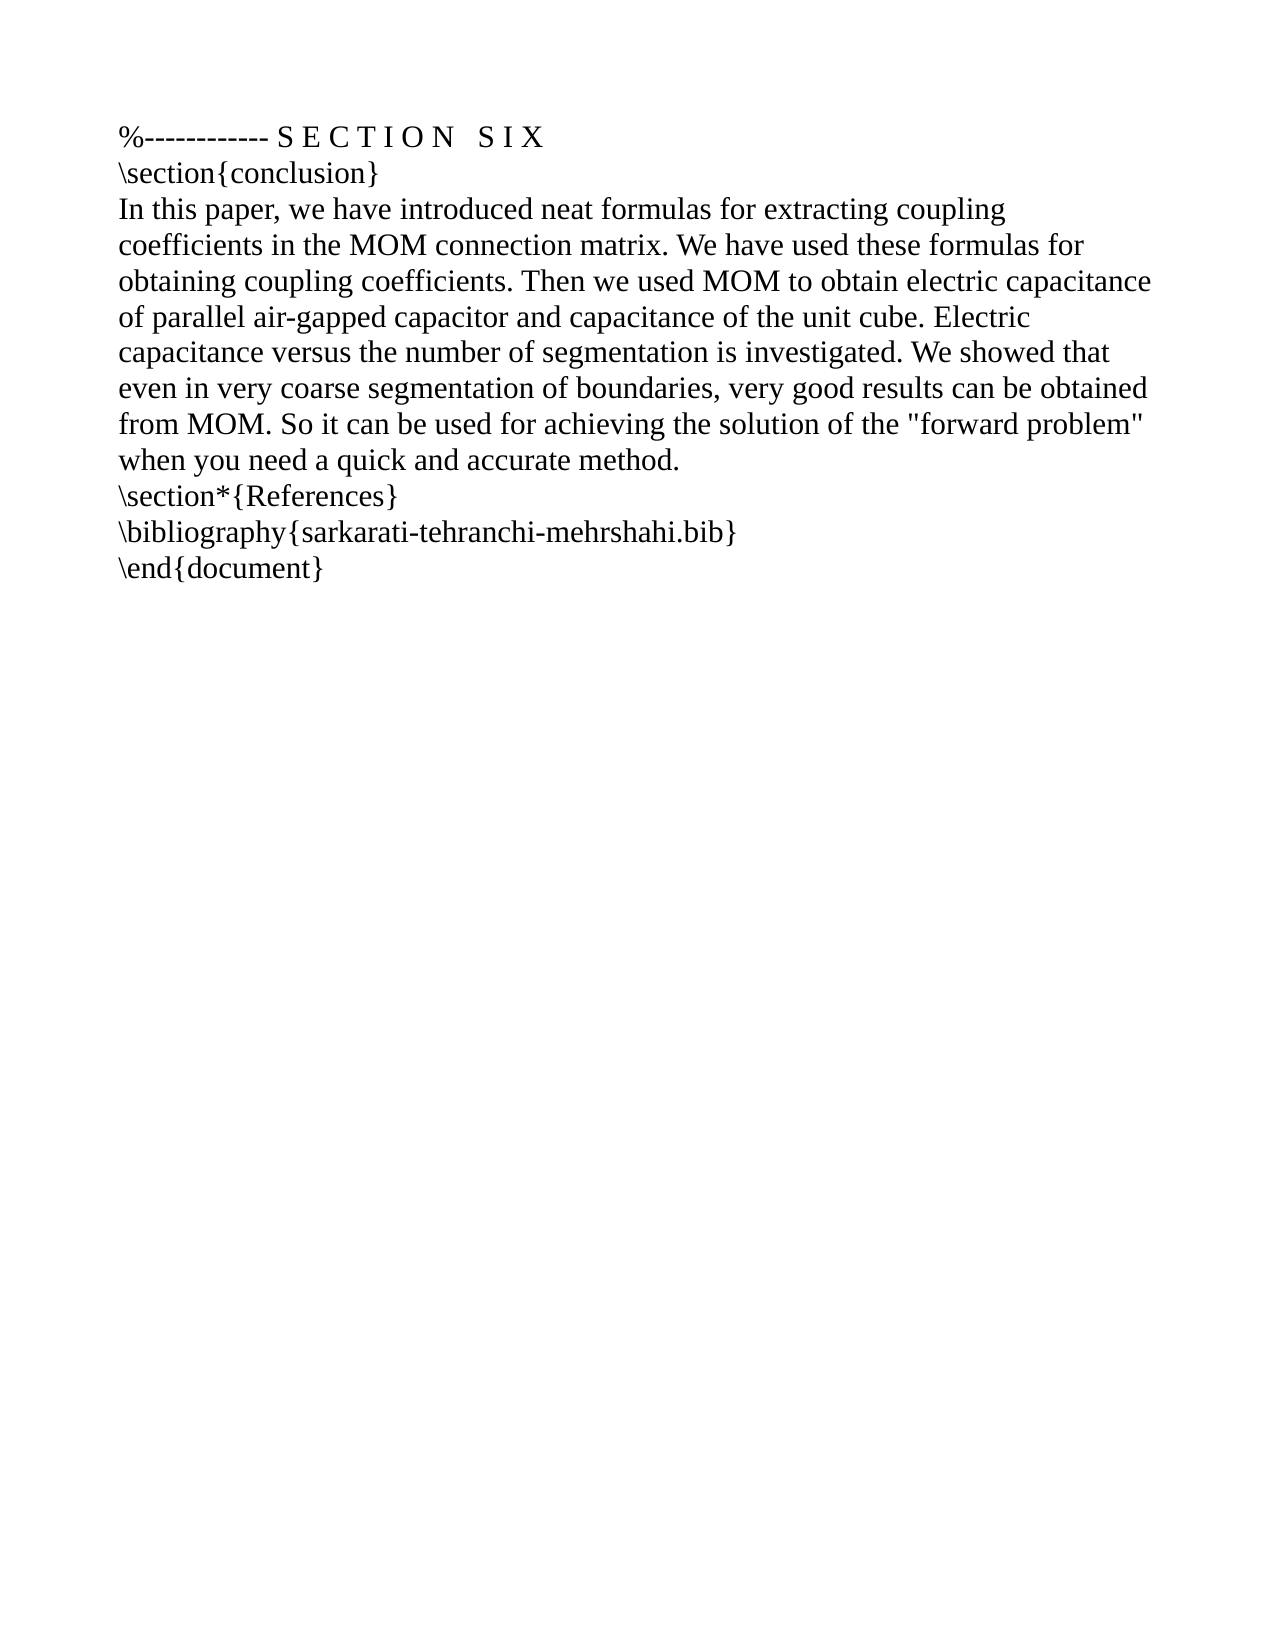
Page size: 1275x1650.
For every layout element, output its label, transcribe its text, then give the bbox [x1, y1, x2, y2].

text In this paper, we have introduced neat formulas for extracting coupling coefficients in the MOM connection matrix. We have used these formulas for obtaining coupling coefficients. Then we used MOM to obtain electric capacitance of parallel air-gapped capacitor and capacitance of the unit cube. Electric capacitance versus the number of segmentation is investigated. We showed that even in very coarse segmentation of boundaries, very good results can be obtained from MOM. So it can be used for achieving the solution of the "forward problem" when you need a quick and accurate method. [118, 190, 1157, 477]
text \section{conclusion} [118, 154, 1157, 190]
text \bibliography{sarkarati-tehranchi-mehrshahi.bib} [118, 513, 1157, 549]
text %------------ S E C T I O N S I X [118, 118, 1157, 154]
text \section*{References} [118, 477, 1157, 513]
text \end{document} [118, 549, 1157, 585]
